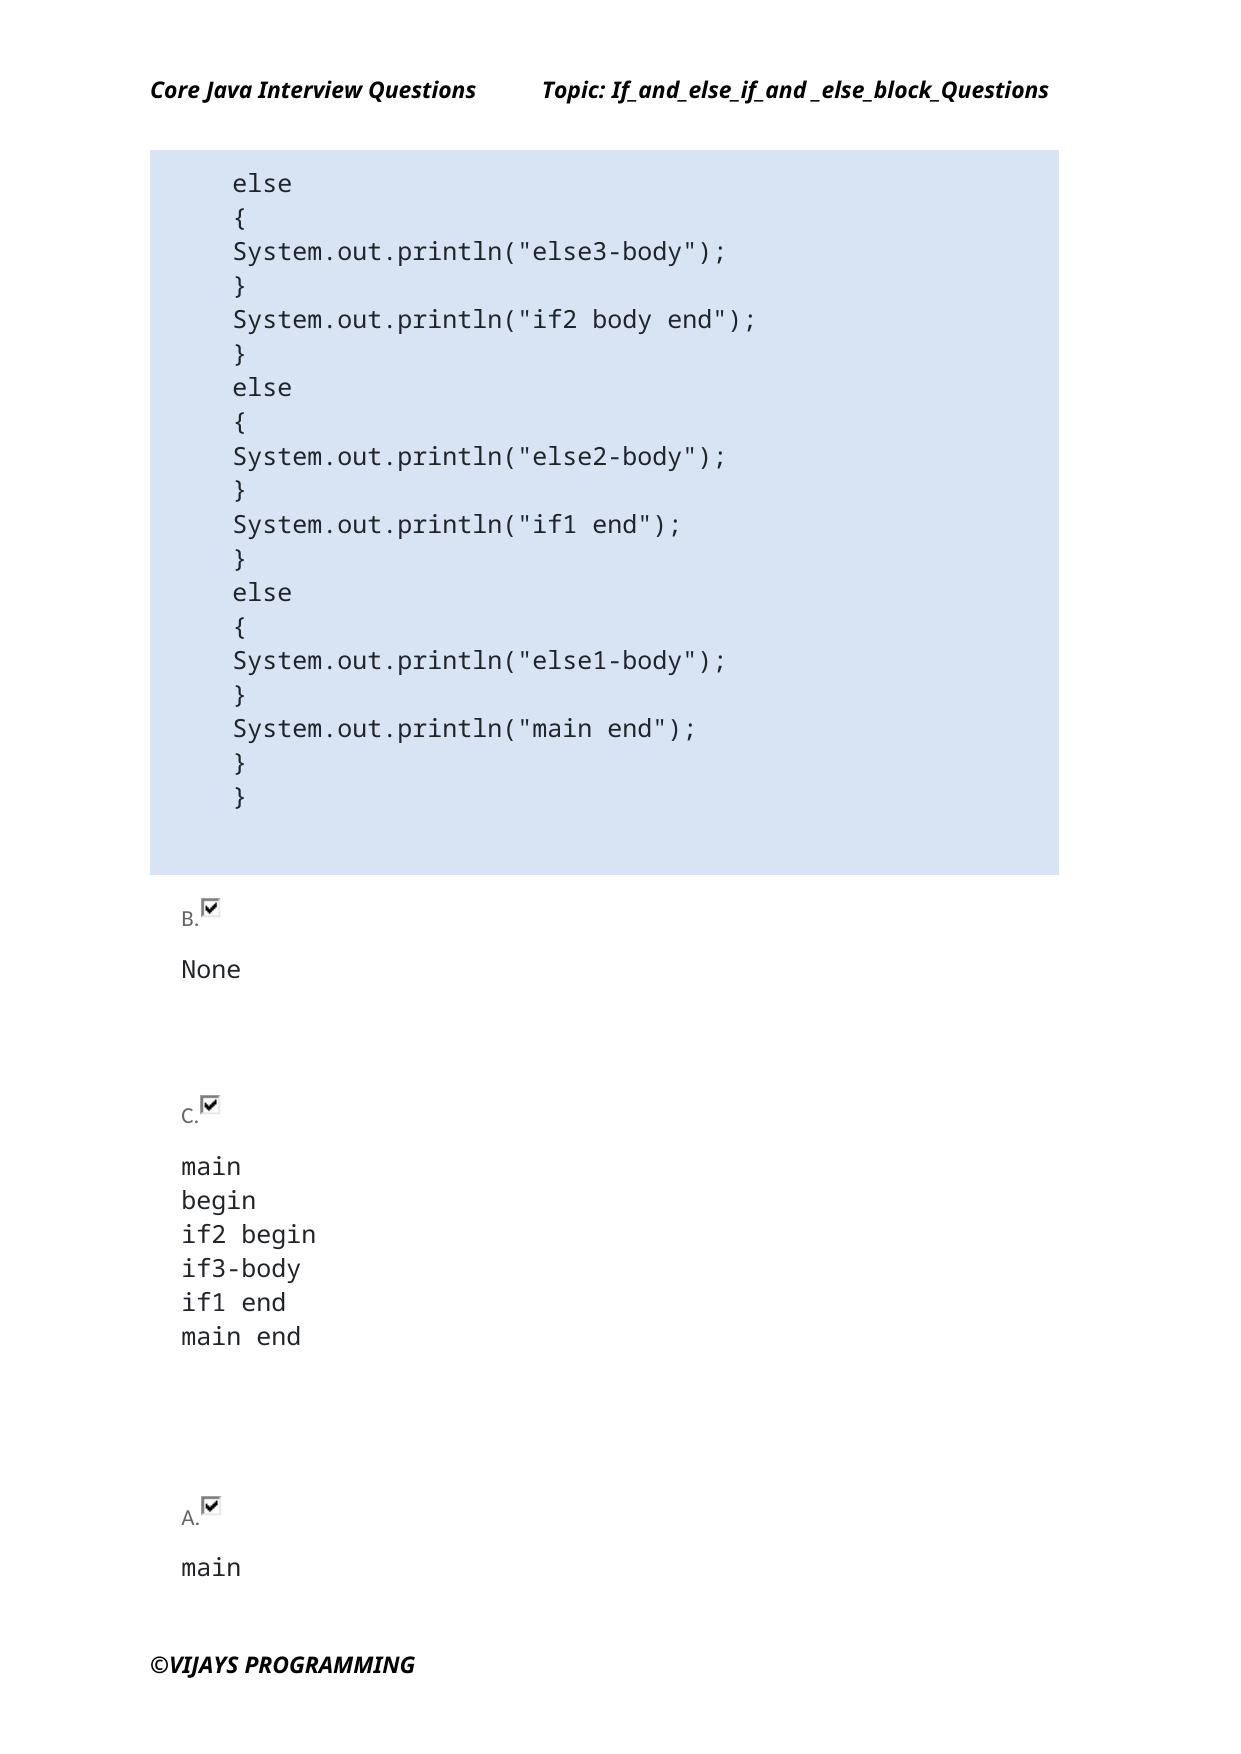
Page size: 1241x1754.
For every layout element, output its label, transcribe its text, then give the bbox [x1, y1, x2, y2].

table_header [1059, 150, 1090, 875]
table_header [150, 150, 216, 875]
table_cell [150, 875, 1090, 1599]
table_header A. main [181, 1489, 319, 1584]
table_header else { System.out.println("else3-body"); } System.out.println("if2 body end"); } else { System.out.println("else2-body"); } System.out.println("if1 end"); } else { System.out.println("else1-body"); } System.out.println("main end"); } } [216, 150, 1059, 875]
table_header C. main begin if2 begin if3-body if1 end main end [181, 1088, 319, 1489]
table_header B. None [181, 891, 250, 1088]
